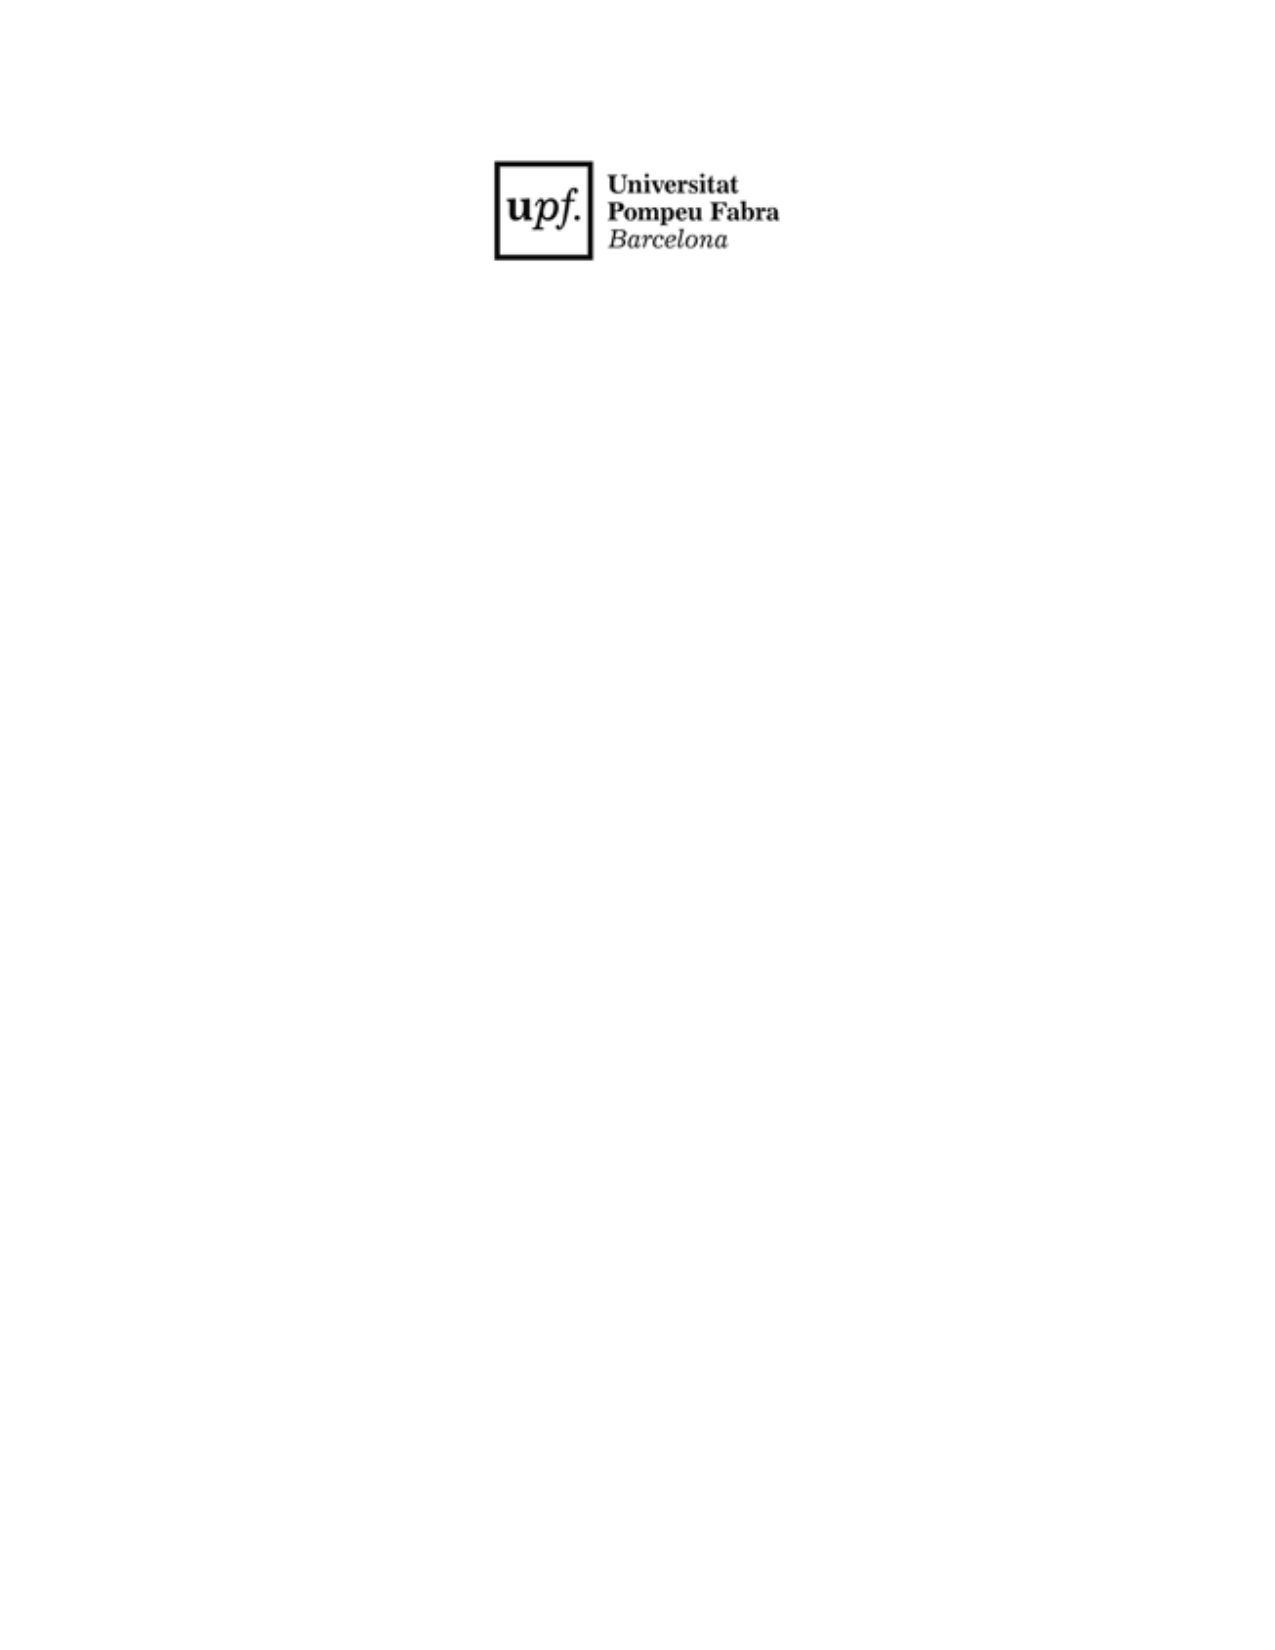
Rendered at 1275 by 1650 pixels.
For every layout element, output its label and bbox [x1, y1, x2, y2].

picture [491, 158, 784, 265]
